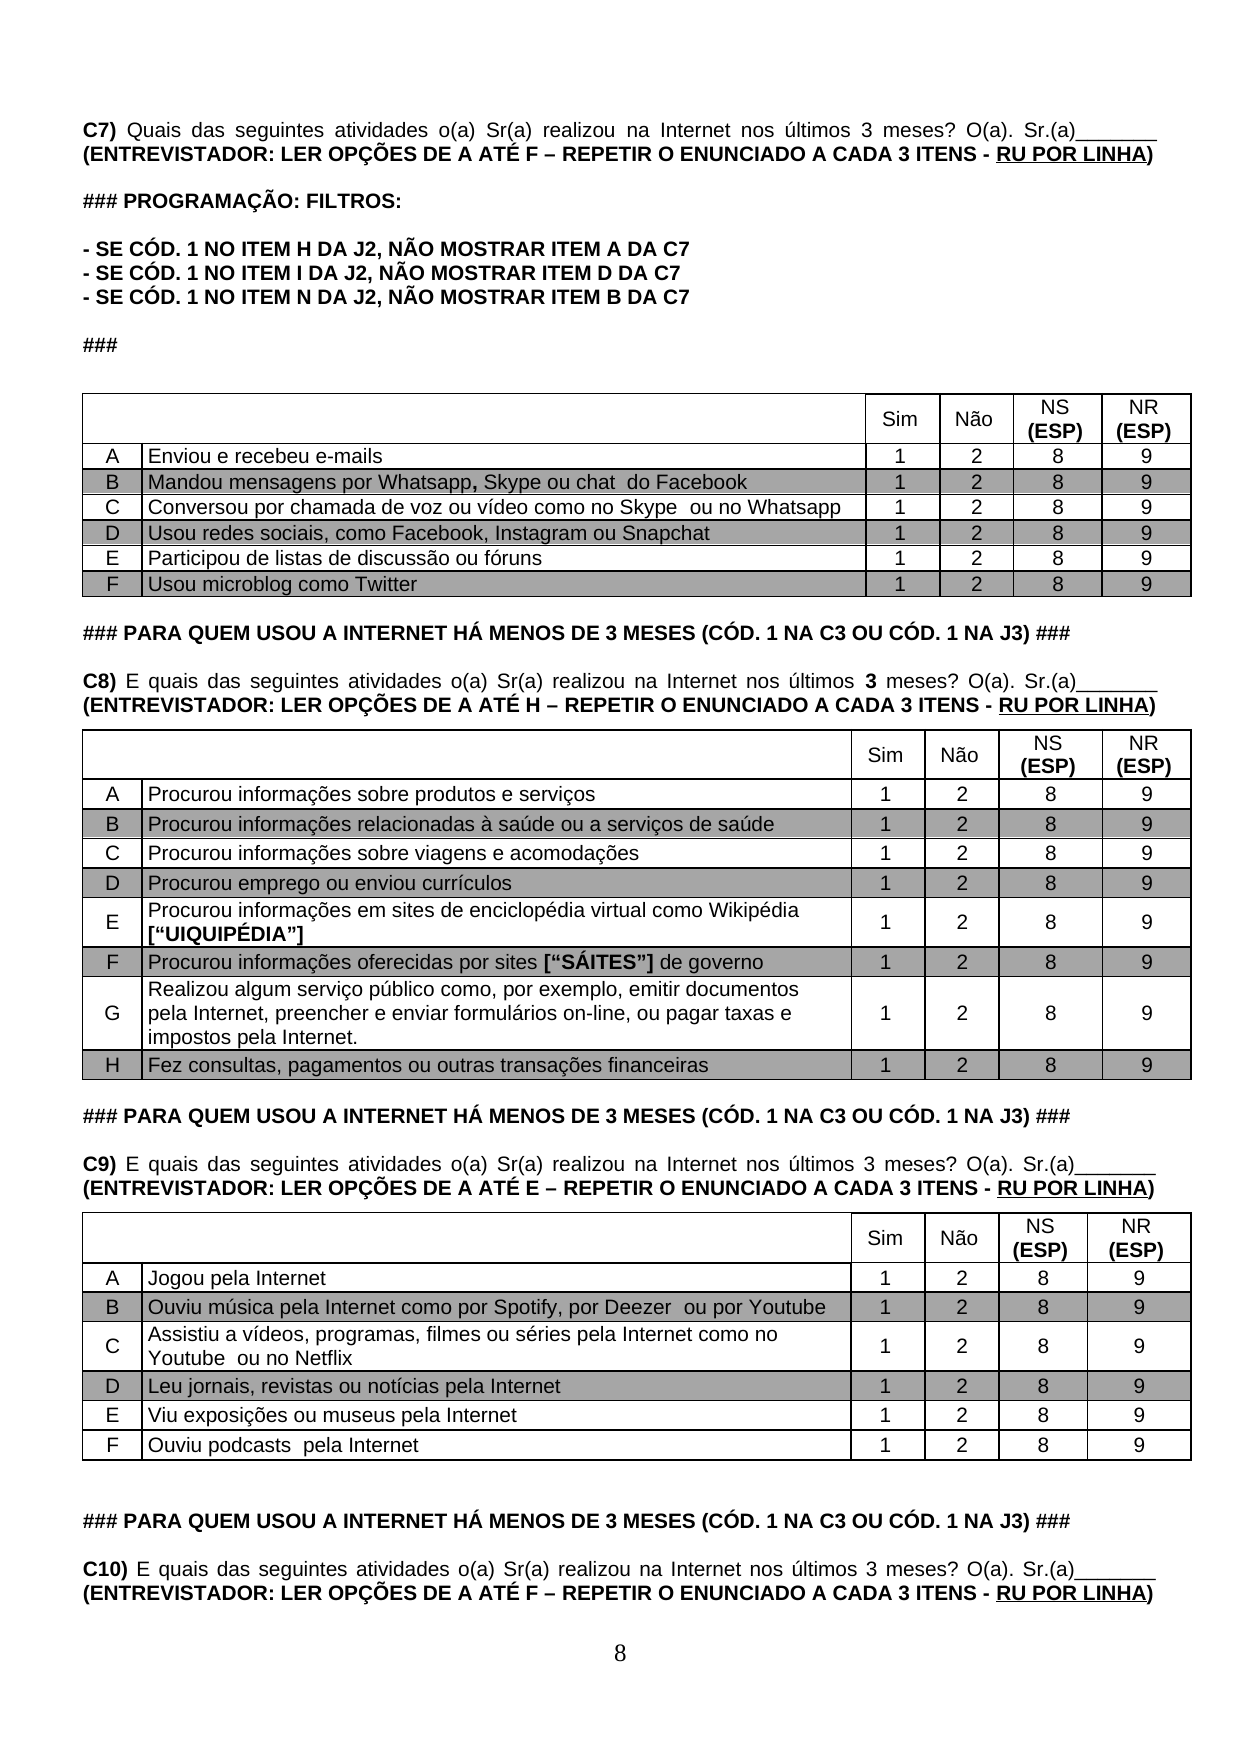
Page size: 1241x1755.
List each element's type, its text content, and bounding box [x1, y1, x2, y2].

table_cell Ouviu podcasts pela Internet [143, 1431, 850, 1459]
table_header [83, 394, 865, 442]
table_cell Participou de listas de discussão ou fóruns [143, 546, 865, 570]
table_cell 1 [852, 1372, 924, 1400]
table_cell D [83, 1372, 141, 1400]
table_cell 1 [852, 1401, 924, 1429]
table_header Não [926, 1214, 998, 1262]
table_cell 8 [1014, 521, 1101, 544]
table_cell 9 [1103, 839, 1190, 867]
table_cell 2 [941, 470, 1013, 493]
table_cell 8 [1000, 898, 1102, 946]
table_cell 1 [852, 780, 924, 808]
table_header Não [926, 731, 998, 778]
table_cell H [83, 1051, 141, 1079]
table_cell 1 [852, 839, 924, 867]
table_cell 2 [926, 810, 998, 837]
table_cell D [83, 521, 141, 544]
table_cell 1 [852, 1431, 924, 1459]
table_cell F [83, 948, 141, 976]
table_cell 8 [1000, 780, 1102, 808]
text ### PARA QUEM USOU A INTERNET HÁ MENOS DE 3 MESES (CÓD. 1 NA C3 OU CÓD. 1 NA J3) ### [83, 1508, 1158, 1532]
table_cell 1 [852, 1322, 924, 1370]
table_cell 2 [926, 898, 998, 946]
table_cell Jogou pela Internet [143, 1264, 850, 1291]
table_cell 9 [1088, 1263, 1190, 1291]
text - SE CÓD. 1 NO ITEM I DA J2, NÃO MOSTRAR ITEM D DA C7 [83, 261, 1158, 285]
table_cell E [83, 1401, 141, 1429]
table_header Não [941, 395, 1013, 442]
table_cell E [83, 546, 141, 570]
table_cell Ouviu música pela Internet como por Spotify, por Deezer ou por Youtube [143, 1293, 850, 1321]
text ### PARA QUEM USOU A INTERNET HÁ MENOS DE 3 MESES (CÓD. 1 NA C3 OU CÓD. 1 NA J3) ### [83, 621, 1158, 645]
text ### PROGRAMAÇÃO: FILTROS: [83, 189, 1158, 213]
table_cell 9 [1088, 1401, 1190, 1429]
table_cell 9 [1103, 977, 1190, 1049]
table_cell 9 [1103, 495, 1190, 519]
table_cell Assistiu a vídeos, programas, filmes ou séries pela Internet como no Youtube ou no Netflix [143, 1322, 850, 1370]
table_cell 2 [941, 495, 1013, 519]
table_cell Procurou informações relacionadas à saúde ou a serviços de saúde [143, 810, 851, 837]
text C10) E quais das seguintes atividades o(a) Sr(a) realizou na Internet nos últimos 3 meses? O(a). Sr.(a)_______ (ENTREVISTADOR: LER OPÇÕES DE A ATÉ F – REPETIR O ENUNCIADO A CADA 3 ITENS - RU POR LINHA) [83, 1556, 1158, 1604]
table_cell 8 [1014, 546, 1101, 570]
table_cell D [83, 869, 141, 897]
table_cell C [83, 839, 141, 867]
table_cell Viu exposições ou museus pela Internet [143, 1401, 850, 1429]
table_cell 8 [1000, 948, 1102, 976]
table_cell 1 [852, 1293, 924, 1321]
table_cell 1 [867, 572, 939, 596]
table_cell 9 [1088, 1322, 1190, 1370]
table_cell B [83, 1293, 141, 1321]
table_cell 8 [1000, 1431, 1087, 1459]
table_cell 8 [1000, 839, 1102, 867]
text ### [83, 333, 1158, 357]
table_cell A [83, 1264, 141, 1291]
table_cell B [83, 810, 141, 837]
table_cell Procurou informações sobre viagens e acomodações [143, 839, 851, 867]
table_cell 8 [1000, 1293, 1087, 1321]
text - SE CÓD. 1 NO ITEM N DA J2, NÃO MOSTRAR ITEM B DA C7 [83, 285, 1158, 309]
table_cell Realizou algum serviço público como, por exemplo, emitir documentos pela Internet, preencher e enviar formulários on-line, ou pagar taxas e impostos pela Internet. [143, 977, 851, 1049]
table_cell 1 [867, 521, 939, 544]
text ### PARA QUEM USOU A INTERNET HÁ MENOS DE 3 MESES (CÓD. 1 NA C3 OU CÓD. 1 NA J3) ### [83, 1104, 1158, 1128]
table_cell C [83, 1322, 141, 1370]
table_cell 2 [926, 1372, 998, 1400]
table_cell 9 [1088, 1372, 1190, 1400]
table_cell 2 [926, 1293, 998, 1321]
table_cell F [83, 1431, 141, 1459]
table_cell 9 [1103, 869, 1190, 897]
table_cell 2 [926, 1263, 998, 1291]
table_cell 8 [1014, 444, 1101, 468]
table_cell 2 [926, 977, 998, 1049]
table_cell F [83, 572, 141, 596]
table_cell 2 [926, 839, 998, 867]
table_cell 8 [1000, 1051, 1102, 1079]
table_cell 8 [1000, 977, 1102, 1049]
table_cell 1 [852, 898, 924, 946]
table_cell 2 [941, 572, 1013, 596]
table_cell 2 [941, 444, 1013, 468]
table_cell 8 [1000, 1372, 1087, 1400]
table_header [83, 1213, 851, 1262]
table_header Sim [866, 395, 939, 442]
table_cell 9 [1103, 1051, 1190, 1079]
text C8) E quais das seguintes atividades o(a) Sr(a) realizou na Internet nos últimos 3 meses? O(a). Sr.(a)_______ (ENTREVISTADOR: LER OPÇÕES DE A ATÉ H – REPETIR O ENUNCIADO A CADA 3 ITENS - RU POR LINHA) [83, 669, 1158, 717]
table_cell 2 [926, 1401, 998, 1429]
table_cell Enviou e recebeu e-mails [143, 444, 865, 468]
table_cell 2 [941, 546, 1013, 570]
table_cell 1 [867, 470, 939, 493]
table_cell Procurou informações oferecidas por sites [“SÁITES”] de governo [143, 948, 851, 976]
table_cell 9 [1103, 470, 1190, 493]
table_cell 2 [926, 869, 998, 897]
table_cell 1 [852, 977, 924, 1049]
table_cell B [83, 470, 141, 493]
table_cell 2 [926, 1431, 998, 1459]
table_cell Usou redes sociais, como Facebook, Instagram ou Snapchat [143, 521, 865, 544]
table_header NS (ESP) [1000, 1214, 1087, 1262]
table_cell 1 [867, 546, 939, 570]
table_header NR (ESP) [1103, 731, 1190, 778]
table_cell 9 [1103, 572, 1190, 596]
table_cell 8 [1000, 810, 1102, 837]
table_cell Leu jornais, revistas ou notícias pela Internet [143, 1372, 850, 1400]
table_cell 8 [1014, 495, 1101, 519]
table_header [83, 731, 851, 778]
table_cell 9 [1103, 780, 1190, 808]
table_cell Procurou informações em sites de enciclopédia virtual como Wikipédia [“UIQUIPÉDIA”] [143, 898, 851, 946]
table_cell Fez consultas, pagamentos ou outras transações financeiras [143, 1051, 851, 1079]
table_header NR (ESP) [1103, 395, 1190, 442]
table_cell 2 [926, 1322, 998, 1370]
table_cell 9 [1103, 546, 1190, 570]
table_cell G [83, 977, 141, 1049]
table_cell 1 [867, 495, 939, 519]
table_cell 1 [852, 810, 924, 837]
table_cell 1 [852, 869, 924, 897]
table_cell A [83, 780, 141, 808]
table_cell 8 [1000, 869, 1102, 897]
table_cell 1 [852, 1263, 924, 1291]
table_cell C [83, 495, 141, 519]
table_cell 2 [926, 1051, 998, 1079]
table_header Sim [852, 1214, 924, 1262]
table_cell E [83, 898, 141, 946]
table_cell 9 [1103, 810, 1190, 837]
table_cell Usou microblog como Twitter [143, 572, 865, 596]
table_header NR (ESP) [1088, 1214, 1190, 1262]
text - SE CÓD. 1 NO ITEM H DA J2, NÃO MOSTRAR ITEM A DA C7 [83, 237, 1158, 261]
table_cell 8 [1000, 1263, 1087, 1291]
table_header Sim [852, 731, 924, 778]
table_cell Mandou mensagens por Whatsapp, Skype ou chat do Facebook [143, 470, 865, 493]
table_cell Procurou emprego ou enviou currículos [143, 869, 851, 897]
table_cell Conversou por chamada de voz ou vídeo como no Skype ou no Whatsapp [143, 495, 865, 519]
text C7) Quais das seguintes atividades o(a) Sr(a) realizou na Internet nos últimos 3 meses? O(a). Sr.(a)_______ (ENTREVISTADOR: LER OPÇÕES DE A ATÉ F – REPETIR O ENUNCIADO A CADA 3 ITENS - RU POR LINHA) [83, 117, 1158, 165]
table_cell 8 [1000, 1322, 1087, 1370]
table_cell 8 [1000, 1401, 1087, 1429]
text C9) E quais das seguintes atividades o(a) Sr(a) realizou na Internet nos últimos 3 meses? O(a). Sr.(a)_______ (ENTREVISTADOR: LER OPÇÕES DE A ATÉ E – REPETIR O ENUNCIADO A CADA 3 ITENS - RU POR LINHA) [83, 1152, 1158, 1200]
table_cell Procurou informações sobre produtos e serviços [143, 780, 851, 808]
table_cell 9 [1103, 948, 1190, 976]
table_header NS (ESP) [1014, 395, 1101, 442]
table_cell 1 [867, 444, 939, 468]
table_cell 9 [1088, 1293, 1190, 1321]
table_cell 2 [926, 780, 998, 808]
table_cell 9 [1088, 1431, 1190, 1459]
table_cell A [83, 444, 141, 468]
table_cell 1 [852, 1051, 924, 1079]
table_cell 8 [1014, 470, 1101, 493]
table_header NS (ESP) [1000, 731, 1102, 778]
table_cell 9 [1103, 521, 1190, 544]
table_cell 1 [852, 948, 924, 976]
table_cell 9 [1103, 898, 1190, 946]
table_cell 9 [1103, 444, 1190, 468]
table_cell 8 [1014, 572, 1101, 596]
table_cell 2 [926, 948, 998, 976]
table_cell 2 [941, 521, 1013, 544]
